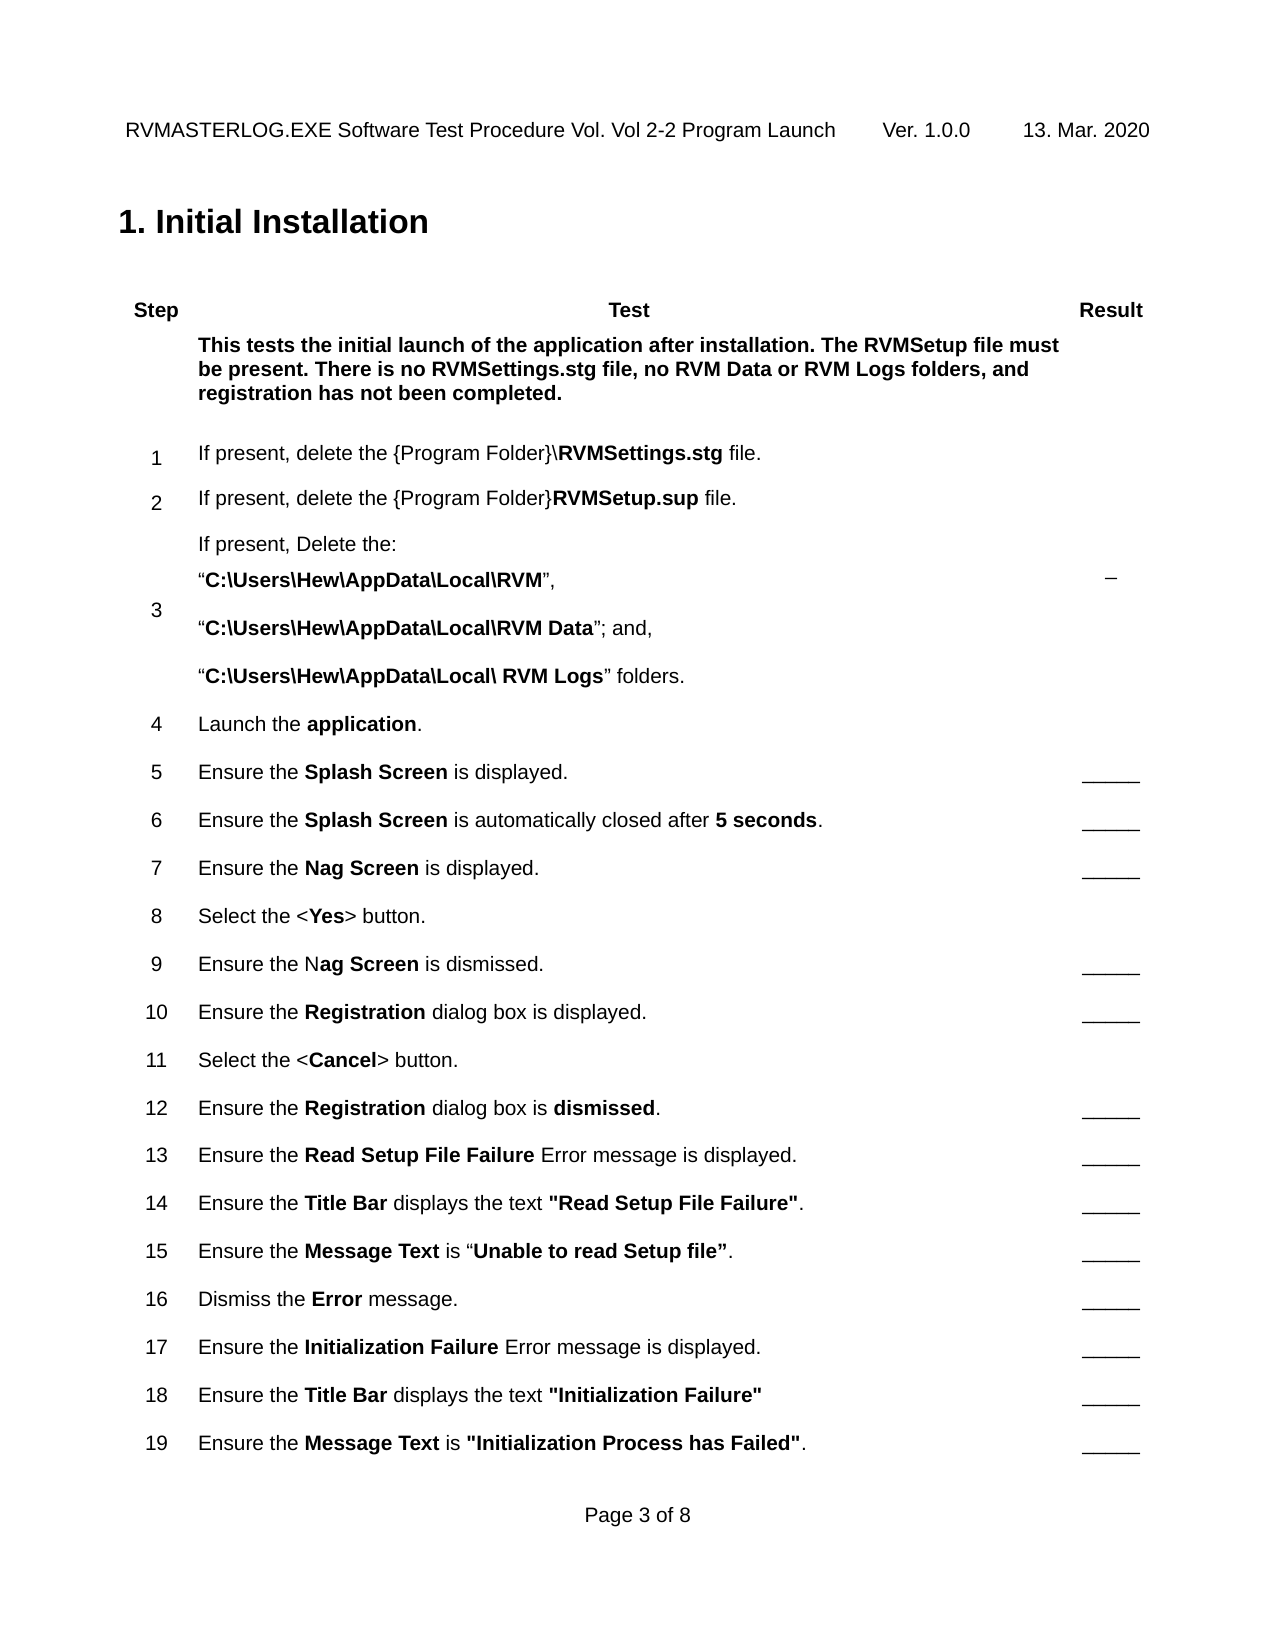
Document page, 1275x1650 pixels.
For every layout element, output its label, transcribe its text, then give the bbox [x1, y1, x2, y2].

table_cell [1066, 898, 1156, 946]
table_cell _____ [1066, 1281, 1156, 1329]
table_cell 8 [120, 898, 192, 946]
table_cell 14 [120, 1185, 192, 1233]
table_cell Ensure the Title Bar displays the text "Read Setup File Failure". [192, 1185, 1066, 1233]
table_cell Select the <Cancel> button. [192, 1042, 1066, 1089]
table_cell Ensure the Read Setup File Failure Error message is displayed. [192, 1138, 1066, 1185]
table_cell 6 [120, 802, 192, 850]
table_cell If present, delete the {Program Folder}RVMSetup.sup file. [192, 480, 1066, 526]
table_cell 7 [120, 850, 192, 898]
table_cell 10 [120, 994, 192, 1042]
table_cell 19 [120, 1425, 192, 1473]
table_cell _____ [1066, 802, 1156, 850]
table_cell Ensure the Splash Screen is displayed. [192, 754, 1066, 802]
table_cell 12 [120, 1090, 192, 1137]
table_cell [1066, 480, 1156, 526]
subtitle 1. Initial Installation [118, 202, 1157, 279]
table_cell _ [1066, 526, 1156, 706]
table_cell Ensure the Title Bar displays the text "Initialization Failure" [192, 1377, 1066, 1425]
table_cell _____ [1066, 994, 1156, 1042]
table_cell Ensure the Message Text is "Initialization Process has Failed". [192, 1425, 1066, 1473]
table_cell _____ [1066, 1185, 1156, 1233]
table_cell _____ [1066, 1425, 1156, 1473]
table_cell Ensure the Initialization Failure Error message is displayed. [192, 1329, 1066, 1377]
table_cell 2 [120, 480, 192, 526]
table_cell 1 [120, 435, 192, 480]
table_cell Dismiss the Error message. [192, 1281, 1066, 1329]
table_cell [1066, 706, 1156, 754]
table_cell _____ [1066, 754, 1156, 802]
table_header Step [120, 292, 192, 327]
table_cell If present, delete the {Program Folder}\RVMSettings.stg file. [192, 435, 1066, 480]
table_cell _____ [1066, 850, 1156, 898]
table_cell Ensure the Nag Screen is dismissed. [192, 946, 1066, 994]
table_cell 5 [120, 754, 192, 802]
table_cell 4 [120, 706, 192, 754]
table_cell 17 [120, 1329, 192, 1377]
table_cell Ensure the Registration dialog box is displayed. [192, 994, 1066, 1042]
table_cell Ensure the Nag Screen is displayed. [192, 850, 1066, 898]
table_cell Ensure the Message Text is “Unable to read Setup file”. [192, 1233, 1066, 1281]
table_cell 9 [120, 946, 192, 994]
table_cell 18 [120, 1377, 192, 1425]
table_cell [1066, 1042, 1156, 1089]
table_cell Launch the application. [192, 706, 1066, 754]
table_cell _____ [1066, 1329, 1156, 1377]
table_cell [120, 327, 192, 434]
table_cell Select the <Yes> button. [192, 898, 1066, 946]
table_cell 3 [120, 526, 192, 706]
table_cell This tests the initial launch of the application after installation. The RVMSetup file must be present. There is no RVMSettings.stg file, no RVM Data or RVM Logs folders, and registration has not been completed. [192, 327, 1066, 434]
table_cell 16 [120, 1281, 192, 1329]
table_cell _____ [1066, 946, 1156, 994]
table_header Result [1066, 292, 1156, 327]
table_cell [1066, 327, 1156, 434]
table_cell If present, Delete the: “C:\Users\Hew\AppData\Local\RVM”, “C:\Users\Hew\AppData\Local\RVM Data”; and, “C:\Users\Hew\AppData\Local\ RVM Logs” folders. [192, 526, 1066, 706]
table_cell Ensure the Splash Screen is automatically closed after 5 seconds. [192, 802, 1066, 850]
table_cell 11 [120, 1042, 192, 1089]
table_cell _____ [1066, 1377, 1156, 1425]
table_header Test [192, 292, 1066, 327]
table_cell _____ [1066, 1233, 1156, 1281]
table_cell 13 [120, 1138, 192, 1185]
table_cell 15 [120, 1233, 192, 1281]
table_cell Ensure the Registration dialog box is dismissed. [192, 1090, 1066, 1137]
table_cell _____ [1066, 1138, 1156, 1185]
table_cell _____ [1066, 1090, 1156, 1137]
table_cell [1066, 435, 1156, 480]
